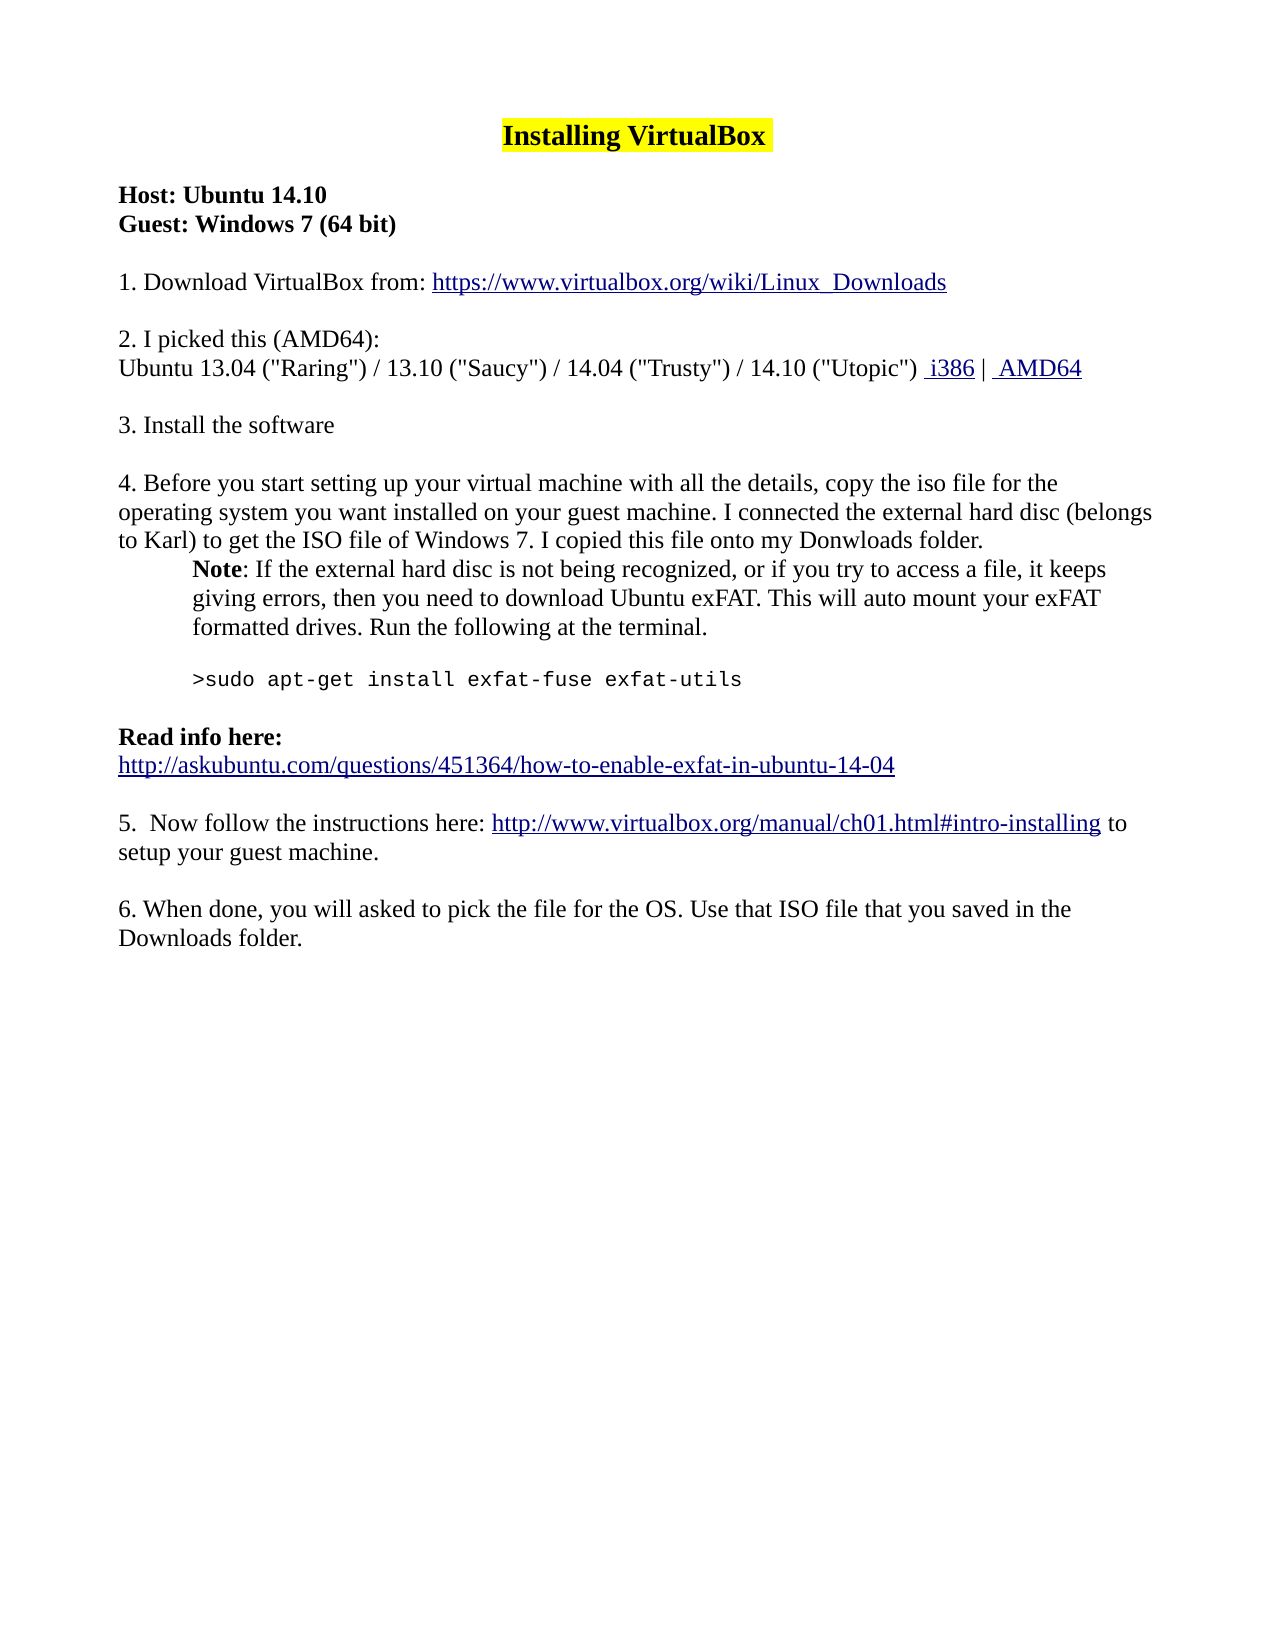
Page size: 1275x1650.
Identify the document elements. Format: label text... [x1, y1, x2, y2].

text Read info here: [118, 722, 1157, 750]
text Installing VirtualBox [118, 118, 1157, 152]
text 3. Install the software [118, 410, 1157, 439]
text Guest: Windows 7 (64 bit) [118, 209, 1157, 238]
text 1. Download VirtualBox from: https://www.virtualbox.org/wiki/Linux_Downloads [118, 267, 1157, 295]
text 4. Before you start setting up your virtual machine with all the details, copy the iso file for the operating system you want installed on your guest machine. I connected the external hard disc (belongs to Karl) to get the ISO file of Windows 7. I copied this file onto my Donwloads folder. [118, 468, 1157, 554]
text 5. Now follow the instructions here: http://www.virtualbox.org/manual/ch01.html#intro-installing to setup your guest machine. [118, 808, 1157, 865]
text >sudo apt-get install exfat-fuse exfat-utils [118, 669, 1157, 693]
text http://askubuntu.com/questions/451364/how-to-enable-exfat-in-ubuntu-14-04 [118, 750, 1157, 779]
text 2. I picked this (AMD64): [118, 324, 1157, 353]
text Host: Ubuntu 14.10 [118, 180, 1157, 209]
text Note: If the external hard disc is not being recognized, or if you try to access a file, it keeps giving errors, then you need to download Ubuntu exFAT. This will auto mount your exFAT formatted drives. Run the following at the terminal. [192, 554, 1157, 640]
text 6. When done, you will asked to pick the file for the OS. Use that ISO file that you saved in the Downloads folder. [118, 894, 1157, 952]
text Ubuntu 13.04 ("Raring") / 13.10 ("Saucy") / 14.04 ("Trusty") / 14.10 ("Utopic") i386 | AMD64 [118, 353, 1157, 382]
